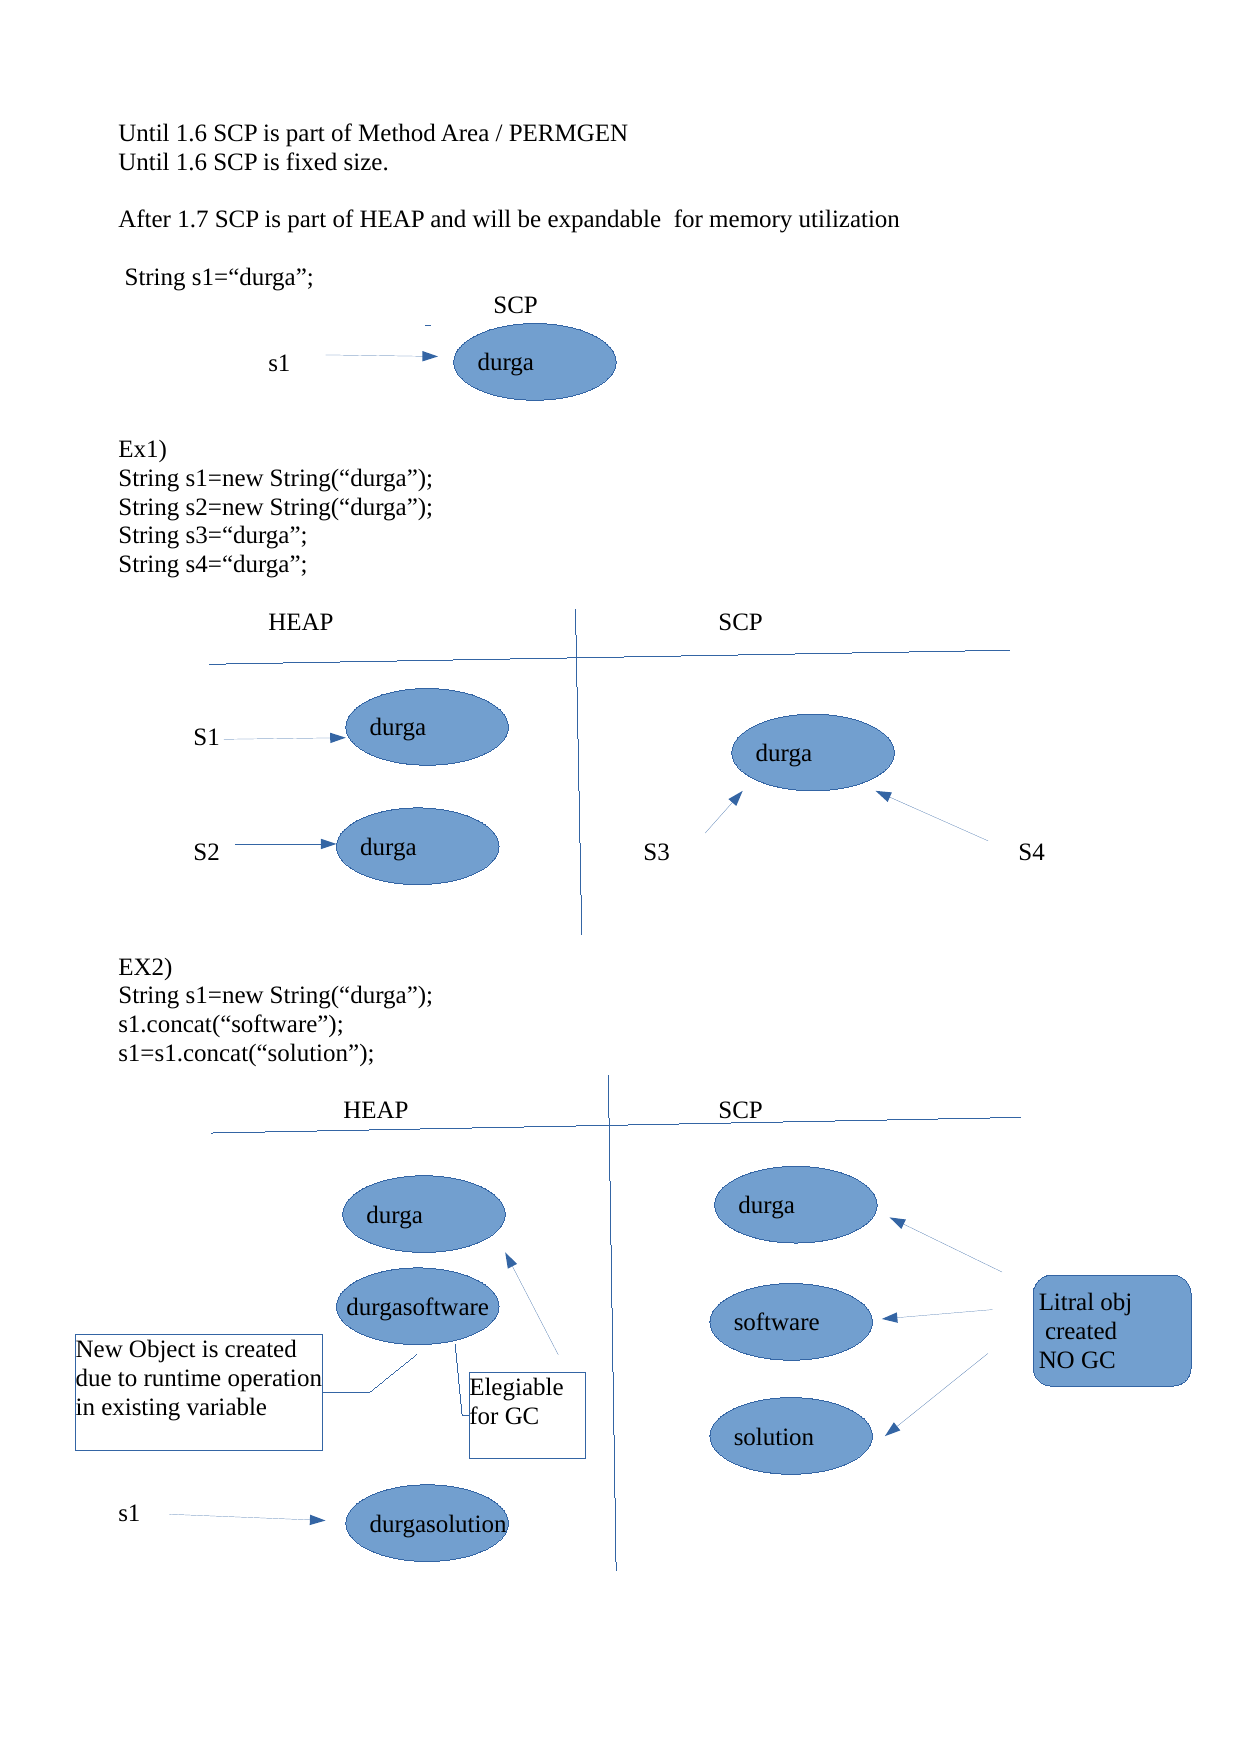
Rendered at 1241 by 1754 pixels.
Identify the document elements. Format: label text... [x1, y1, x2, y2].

text Ex1) [118, 434, 1122, 463]
text S3 S4 [489, 837, 1122, 866]
text [611, 348, 1122, 377]
text S1 [865, 722, 1122, 751]
text s1 [491, 1498, 615, 1527]
text String s1=“durga”; [118, 262, 1122, 291]
text Until 1.6 SCP is fixed size. [118, 147, 1122, 176]
text s1.concat(“software”); [118, 1009, 1122, 1038]
text EX2) [118, 952, 1122, 981]
text S2 [118, 837, 346, 866]
text After 1.7 SCP is part of HEAP and will be expandable for memory utilization [118, 204, 1122, 233]
text Until 1.6 SCP is part of Method Area / PERMGEN [118, 118, 1122, 147]
text SCP [118, 291, 1122, 319]
text String s4=“durga”; [118, 549, 1122, 578]
text s1 [118, 348, 459, 377]
text S1 [118, 722, 362, 751]
text String s1=new String(“durga”); [118, 463, 1122, 492]
text String s2=new String(“durga”); [118, 492, 1122, 521]
text String s1=new String(“durga”); [118, 981, 1122, 1009]
text s1=s1.concat(“solution”); [118, 1038, 1122, 1067]
text HEAP SCP [118, 1096, 1122, 1124]
text s1 [616, 1498, 1122, 1527]
text S1 [492, 722, 761, 751]
text s1 [118, 1498, 364, 1527]
text String s3=“durga”; [118, 521, 1122, 549]
text HEAP SCP [118, 607, 1122, 636]
